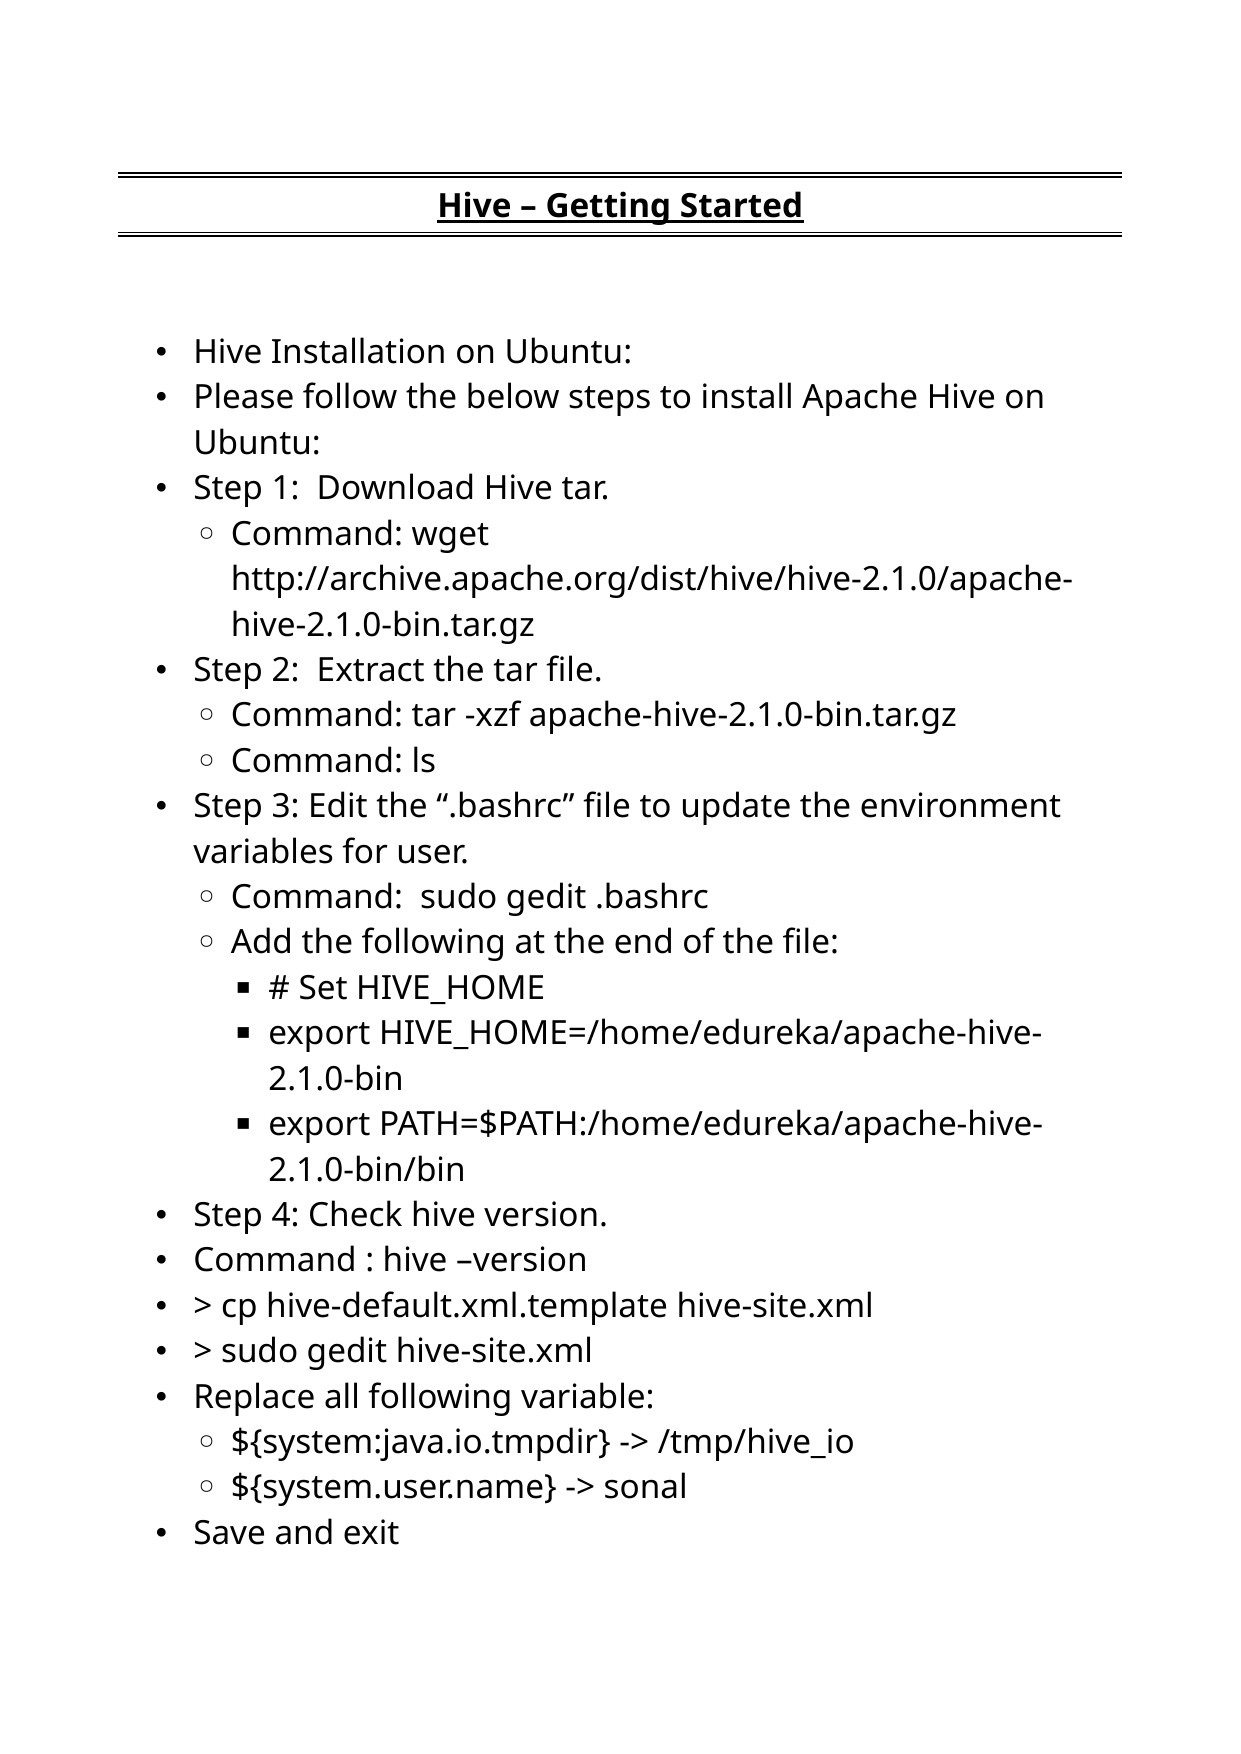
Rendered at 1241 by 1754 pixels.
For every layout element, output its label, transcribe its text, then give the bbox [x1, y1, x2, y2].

text Hive – Getting Started [118, 178, 1122, 232]
list Command : hive –version [156, 1236, 1122, 1282]
list Save and exit [156, 1509, 1122, 1554]
list # Set HIVE_HOME [231, 964, 1122, 1009]
list Command: tar -xzf apache-hive-2.1.0-bin.tar.gz [193, 691, 1122, 737]
list Add the following at the end of the file: [193, 918, 1122, 964]
list > sudo gedit hive-site.xml [156, 1327, 1122, 1372]
list Step 4: Check hive version. [156, 1191, 1122, 1236]
list Please follow the below steps to install Apache Hive on Ubuntu: [156, 373, 1122, 464]
list Step 2: Extract the tar file. [156, 646, 1122, 691]
list export HIVE_HOME=/home/edureka/apache-hive-2.1.0-bin [231, 1009, 1122, 1100]
list ${system.user.name} -> sonal [193, 1463, 1122, 1509]
list Command: ls [193, 737, 1122, 782]
list Hive Installation on Ubuntu: [156, 328, 1122, 373]
list Command: wget http://archive.apache.org/dist/hive/hive-2.1.0/apache-hive-2.1.0-bin.tar.gz [193, 509, 1122, 646]
list ${system:java.io.tmpdir} -> /tmp/hive_io [193, 1418, 1122, 1463]
list export PATH=$PATH:/home/edureka/apache-hive-2.1.0-bin/bin [231, 1100, 1122, 1191]
list Step 3: Edit the “.bashrc” file to update the environment variables for user. [156, 782, 1122, 873]
list Command: sudo gedit .bashrc [193, 873, 1122, 918]
list > cp hive-default.xml.template hive-site.xml [156, 1282, 1122, 1327]
list Step 1: Download Hive tar. [156, 464, 1122, 509]
list Replace all following variable: [156, 1372, 1122, 1418]
